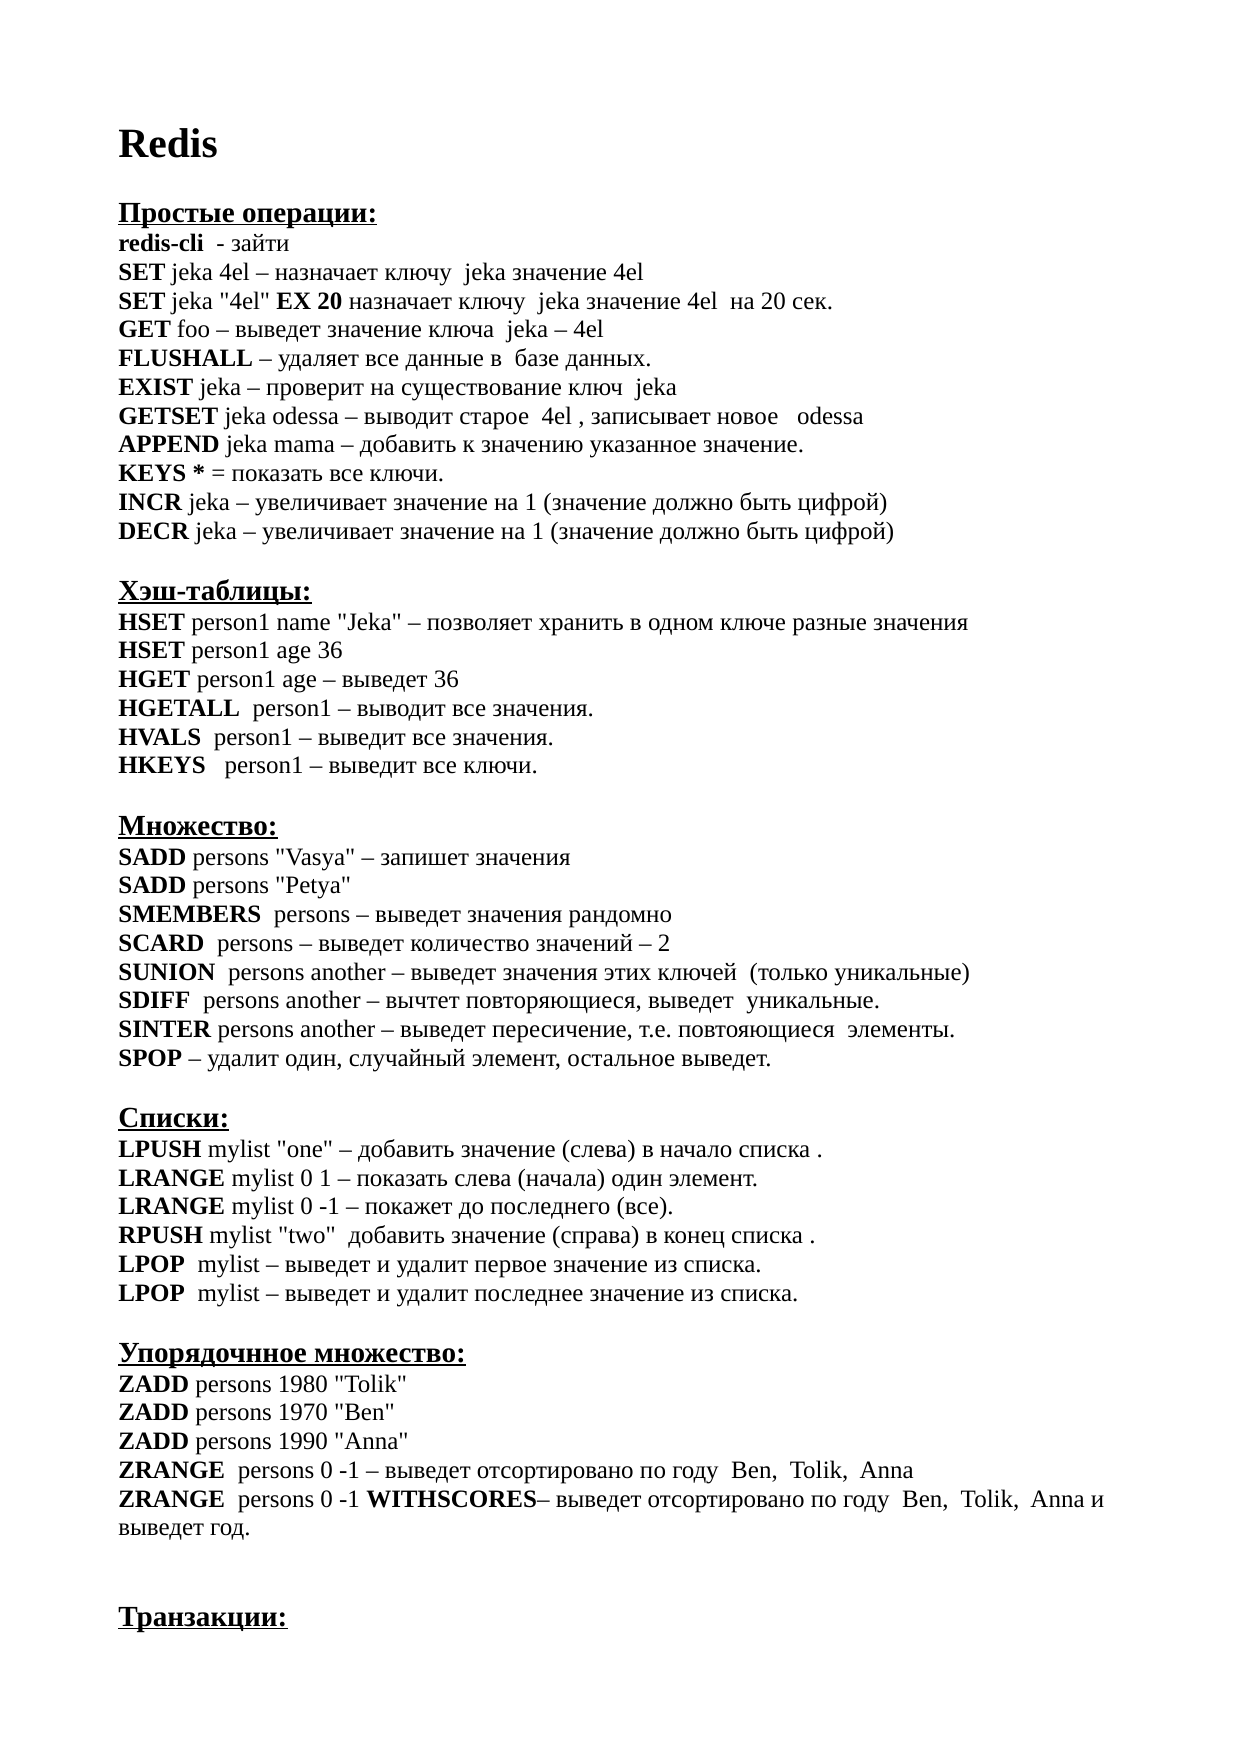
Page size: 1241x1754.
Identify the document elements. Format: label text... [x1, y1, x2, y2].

text Простые операции: [118, 195, 1122, 228]
text DECR jeka – увеличивает значение на 1 (значение должно быть цифрой) [118, 516, 1122, 544]
text HGET person1 age – выведет 36 [118, 664, 1122, 693]
text HGETALL person1 – выводит все значения. [118, 693, 1122, 722]
text EXIST jeka – проверит на существование ключ jeka [118, 372, 1122, 401]
text LPOP mylist – выведет и удалит последнее значение из списка. [118, 1278, 1122, 1306]
text SPOP – удалит один, случайный элемент, остальное выведет. [118, 1043, 1122, 1072]
text SDIFF persons another – вычтет повторяющиеся, выведет уникальные. [118, 985, 1122, 1014]
text ZRANGE persons 0 -1 WITHSCORES– выведет отсортировано по году Ben, Tolik, Anna и выведет год. [118, 1484, 1122, 1541]
text HKEYS person1 – выведит все ключи. [118, 751, 1122, 779]
text Множество: [118, 808, 1122, 842]
text LPUSH mylist "one" – добавить значение (слева) в начало списка . [118, 1134, 1122, 1163]
text ZADD persons 1980 "Tolik" [118, 1369, 1122, 1397]
text INCR jeka – увеличивает значение на 1 (значение должно быть цифрой) [118, 487, 1122, 516]
text FLUSHALL – удаляет все данные в базе данных. [118, 343, 1122, 372]
text HVALS person1 – выведит все значения. [118, 722, 1122, 751]
text ZADD persons 1990 "Anna" [118, 1426, 1122, 1455]
text HSET person1 age 36 [118, 636, 1122, 664]
text GET foo – выведет значение ключа jeka – 4el [118, 314, 1122, 343]
text KEYS * = показать все ключи. [118, 458, 1122, 487]
text LRANGE mylist 0 -1 – покажет до последнего (все). [118, 1191, 1122, 1220]
text HSET person1 name "Jeka" – позволяет хранить в одном ключе разные значения [118, 607, 1122, 636]
text SET jeka 4el – назначает ключу jeka значение 4el [118, 257, 1122, 286]
text Списки: [118, 1100, 1122, 1134]
text GETSET jeka odessa – выводит старое 4el , записывает новое odessa [118, 401, 1122, 429]
text ZRANGE persons 0 -1 – выведет отсортировано по году Ben, Tolik, Anna [118, 1455, 1122, 1484]
text APPEND jeka mama – добавить к значению указанное значение. [118, 429, 1122, 458]
text SET jeka "4el" EX 20 назначает ключу jeka значение 4el на 20 сек. [118, 286, 1122, 314]
text SADD persons "Vasya" – запишет значения [118, 842, 1122, 870]
text Транзакции: [118, 1599, 1122, 1632]
text SADD persons "Petya" [118, 870, 1122, 899]
text RPUSH mylist "two" добавить значение (справа) в конец списка . [118, 1220, 1122, 1249]
text SCARD persons – выведет количество значений – 2 [118, 928, 1122, 957]
text LRANGE mylist 0 1 – показать слева (начала) один элемент. [118, 1163, 1122, 1191]
text Redis [118, 118, 1122, 166]
text Упорядочнное множество: [118, 1335, 1122, 1369]
text LPOP mylist – выведет и удалит первое значение из списка. [118, 1249, 1122, 1278]
text SINTER persons another – выведет пересичение, т.е. повтояющиеся элементы. [118, 1014, 1122, 1043]
text SUNION persons another – выведет значения этих ключей (только уникальные) [118, 957, 1122, 985]
text SMEMBERS persons – выведет значения рандомно [118, 899, 1122, 928]
text redis-cli - зайти [118, 228, 1122, 257]
text Хэш-таблицы: [118, 573, 1122, 607]
text ZADD persons 1970 "Ben" [118, 1397, 1122, 1426]
